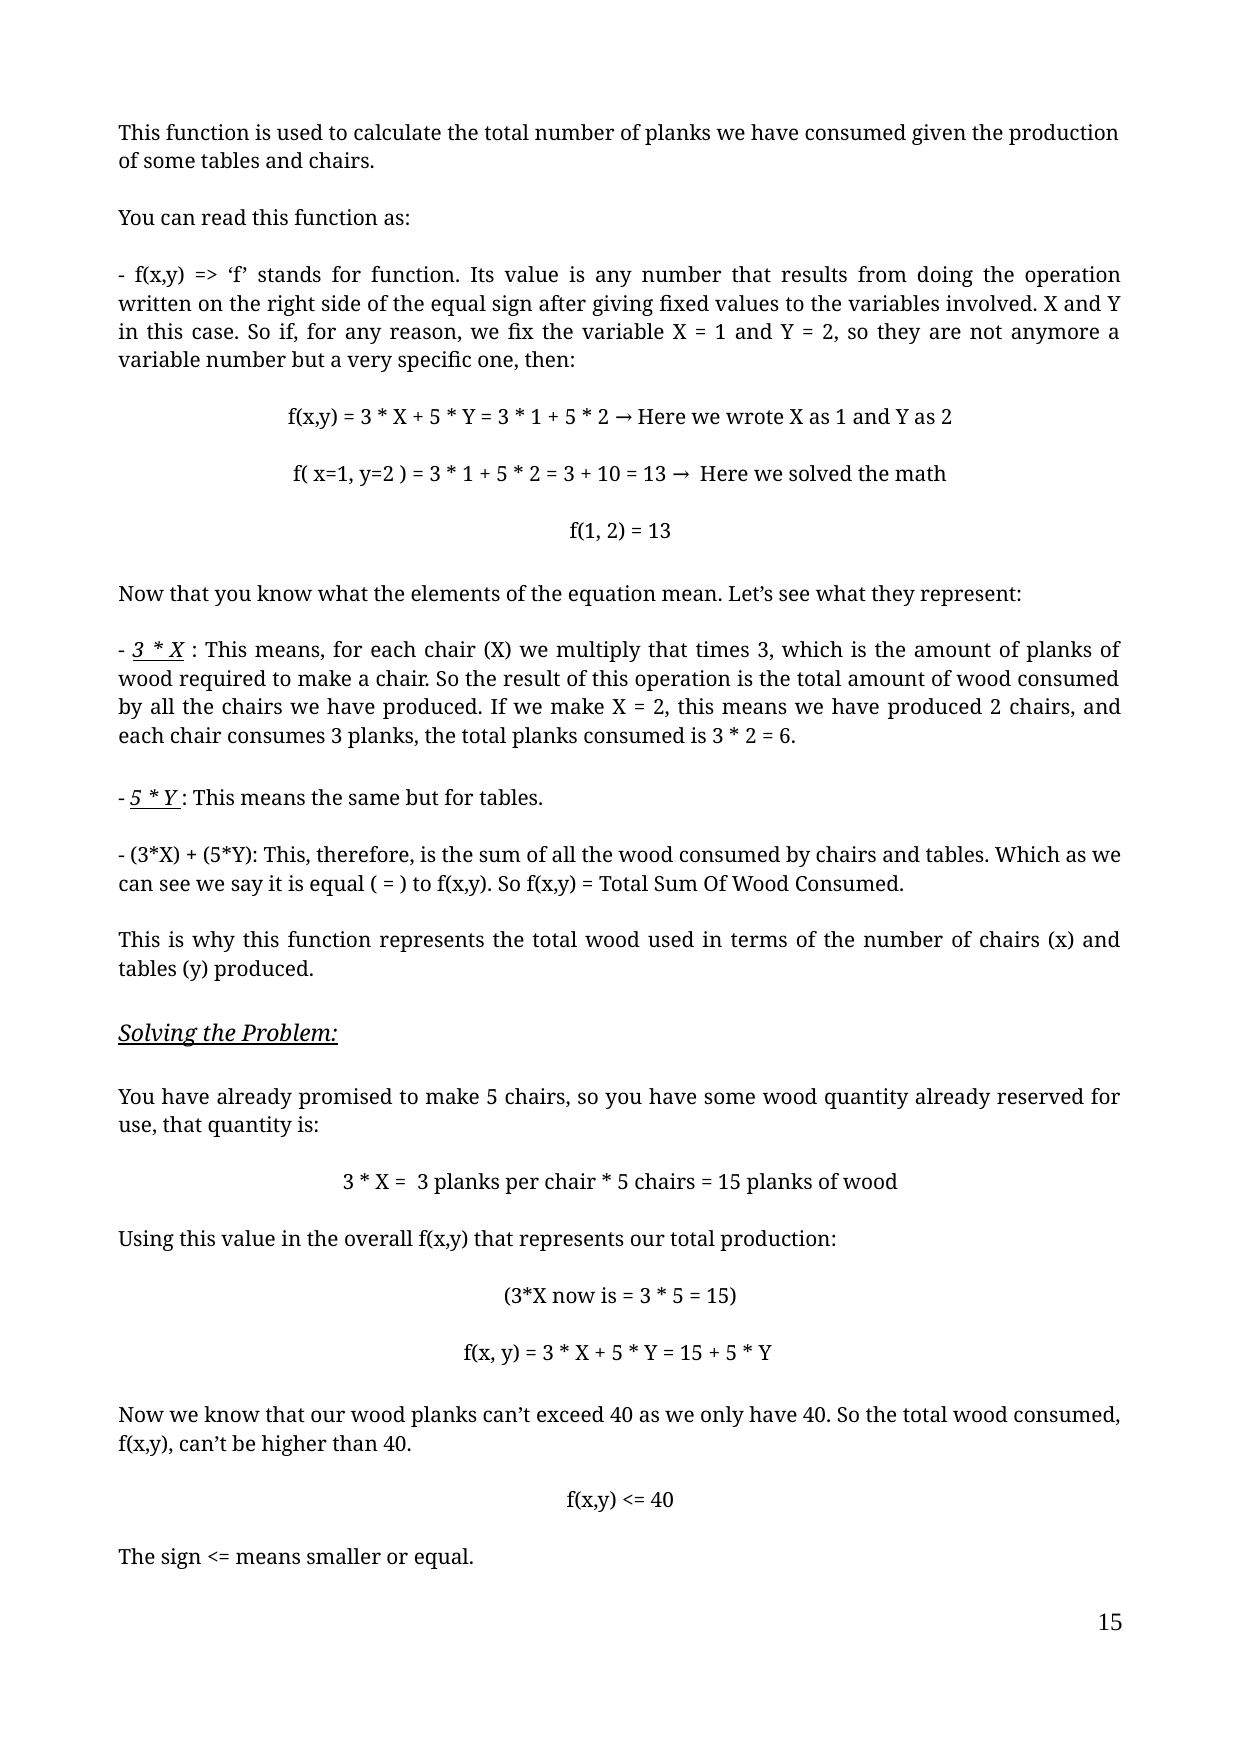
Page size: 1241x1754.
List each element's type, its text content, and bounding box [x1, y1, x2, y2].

text 3 * X = 3 planks per chair * 5 chairs = 15 planks of wood [118, 1167, 1122, 1196]
text f(x,y) = 3 * X + 5 * Y = 3 * 1 + 5 * 2 → Here we wrote X as 1 and Y as 2 [118, 402, 1122, 431]
text Now that you know what the elements of the equation mean. Let’s see what they represent: [118, 579, 1122, 607]
text (3*X now is = 3 * 5 = 15) [118, 1281, 1122, 1309]
text You have already promised to make 5 chairs, so you have some wood quantity already reserved for use, that quantity is: [118, 1082, 1122, 1139]
text The sign <= means smaller or equal. [118, 1542, 1122, 1571]
text Solving the Problem: [118, 1017, 1122, 1048]
text You can read this function as: [118, 203, 1122, 232]
text - 5 * Y : This means the same but for tables. [118, 783, 1122, 812]
text Using this value in the overall f(x,y) that represents our total production: [118, 1224, 1122, 1252]
text This function is used to calculate the total number of planks we have consumed given the production of some tables and chairs. [118, 118, 1122, 175]
text f(x, y) = 3 * X + 5 * Y = 15 + 5 * Y [118, 1338, 1122, 1366]
text f(1, 2) = 13 [118, 516, 1122, 545]
text - f(x,y) => ‘f’ stands for function. Its value is any number that results from doing the operation written on the right side of the equal sign after giving fixed values to the variables involved. X and Y in this case. So if, for any reason, we fix the variable X = 1 and Y = 2, so they are not anymore a variable number but a very specific one, then: [118, 260, 1122, 374]
text - (3*X) + (5*Y): This, therefore, is the sum of all the wood consumed by chairs and tables. Which as we can see we say it is equal ( = ) to f(x,y). So f(x,y) = Total Sum Of Wood Consumed. [118, 840, 1122, 897]
text Now we know that our wood planks can’t exceed 40 as we only have 40. So the total wood consumed, f(x,y), can’t be higher than 40. [118, 1400, 1122, 1457]
text - 3 * X : This means, for each chair (X) we multiply that times 3, which is the amount of planks of wood required to make a chair. So the result of this operation is the total amount of wood consumed by all the chairs we have produced. If we make X = 2, this means we have produced 2 chairs, and each chair consumes 3 planks, the total planks consumed is 3 * 2 = 6. [118, 636, 1122, 749]
text This is why this function represents the total wood used in terms of the number of chairs (x) and tables (y) produced. [118, 926, 1122, 982]
text f(x,y) <= 40 [118, 1486, 1122, 1514]
text f( x=1, y=2 ) = 3 * 1 + 5 * 2 = 3 + 10 = 13 → Here we solved the math [118, 459, 1122, 488]
